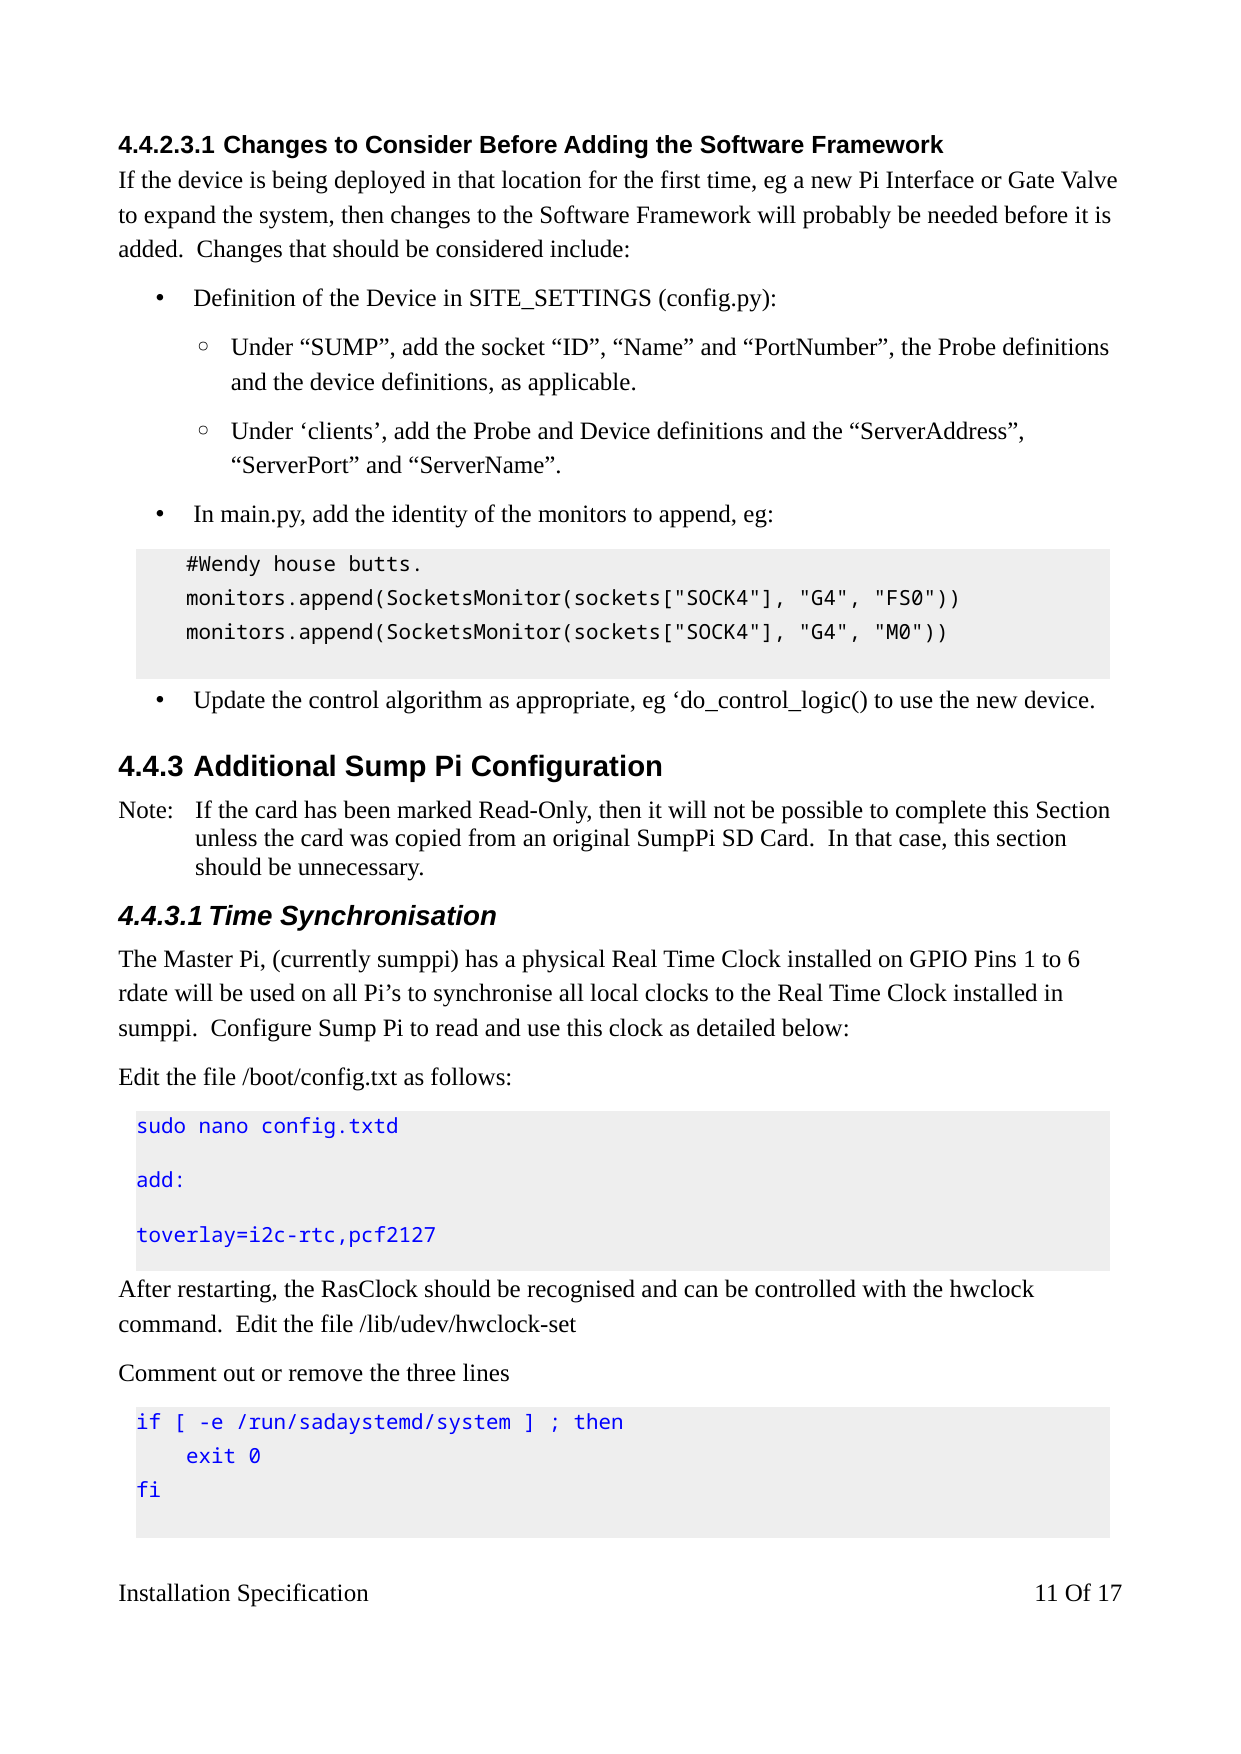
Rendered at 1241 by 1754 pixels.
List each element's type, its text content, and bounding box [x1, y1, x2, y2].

text if [ -e /run/sadaystemd/system ] ; then [136, 1407, 1110, 1435]
text #Wendy house butts. [136, 549, 1110, 577]
text If the device is being deployed in that location for the first time, eg a new Pi Interface or Gate Valve to expand the system, then changes to the Software Framework will probably be needed before it is added. Changes that should be considered include: [118, 165, 1122, 263]
list Definition of the Device in SITE_SETTINGS (config.py): [156, 283, 1122, 312]
text The Master Pi, (currently sumppi) has a physical Real Time Clock installed on GPIO Pins 1 to 6 rdate will be used on all Pi’s to synchronise all local clocks to the Real Time Clock installed in sumppi. Configure Sump Pi to read and use this clock as detailed below: [118, 944, 1122, 1042]
subtitle Additional Sump Pi Configuration [118, 748, 1122, 782]
text After restarting, the RasClock should be recognised and can be controlled with the hwclock command. Edit the file /lib/udev/hwclock-set [118, 1274, 1122, 1338]
subtitle Time Synchronisation [118, 899, 1122, 931]
subtitle Changes to Consider Before Adding the Software Framework [118, 131, 1122, 159]
text toverlay=i2c-rtc,pcf2127 [136, 1220, 1110, 1248]
text monitors.append(SocketsMonitor(sockets["SOCK4"], "G4", "FS0")) [136, 583, 1110, 611]
list In main.py, add the identity of the monitors to append, eg: [156, 499, 1122, 528]
text Comment out or remove the three lines [118, 1358, 1122, 1387]
text monitors.append(SocketsMonitor(sockets["SOCK4"], "G4", "M0")) [136, 617, 1110, 645]
text Note: If the card has been marked Read-Only, then it will not be possible to complete this Section unless the card was copied from an original SumpPi SD Card. In that case, this section should be unnecessary. [118, 795, 1122, 881]
text add: [136, 1165, 1110, 1194]
text sudo nano config.txtd [136, 1111, 1110, 1139]
list Under ‘clients’, add the Probe and Device definitions and the “ServerAddress”, “ServerPort” and “ServerName”. [193, 416, 1122, 479]
list Update the control algorithm as appropriate, eg ‘do_control_logic() to use the new device. [156, 685, 1122, 714]
text exit 0 [136, 1441, 1110, 1469]
text fi [136, 1475, 1110, 1503]
text Edit the file /boot/config.txt as follows: [118, 1062, 1122, 1091]
list Under “SUMP”, add the socket “ID”, “Name” and “PortNumber”, the Probe definitions and the device definitions, as applicable. [193, 332, 1122, 396]
